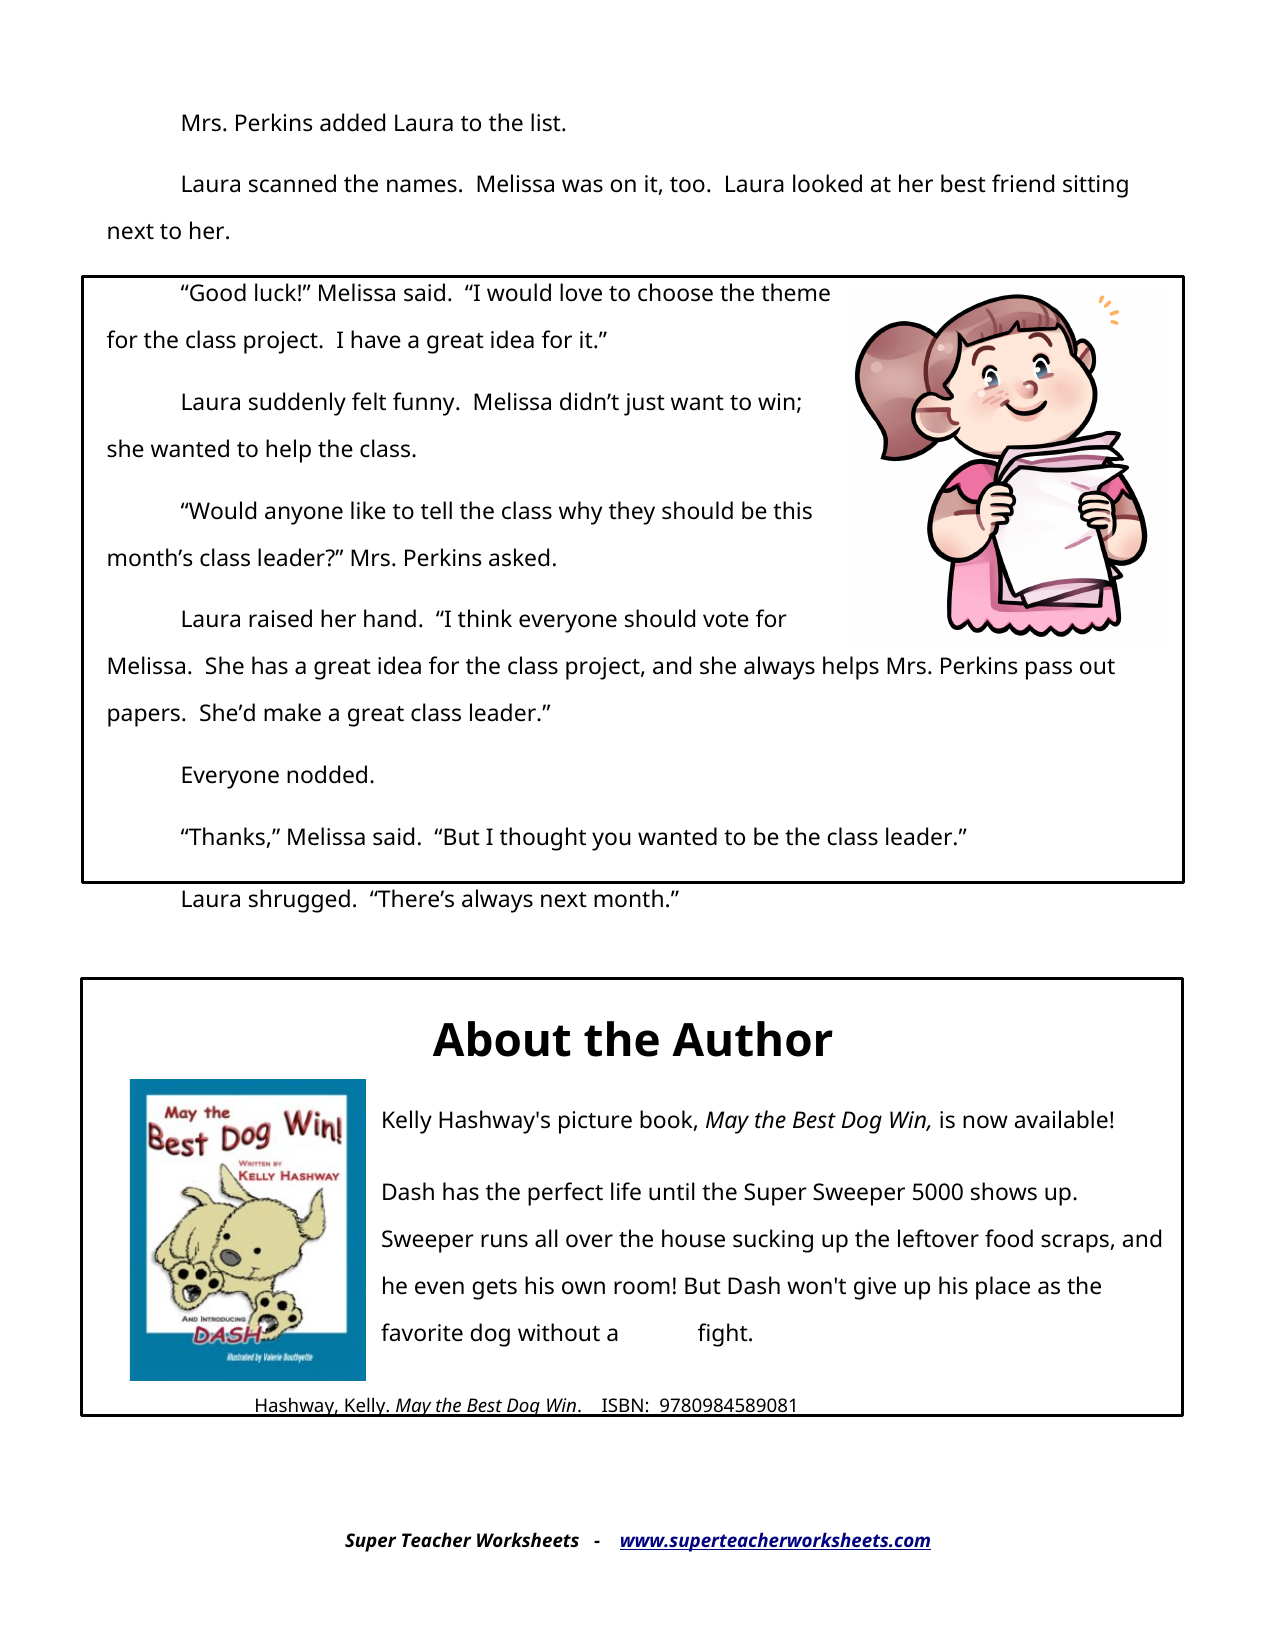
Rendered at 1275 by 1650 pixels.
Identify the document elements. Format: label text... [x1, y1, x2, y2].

picture [845, 287, 1166, 648]
text Mrs. Perkins added Laura to the list. [106, 106, 1171, 138]
text Laura scanned the names. Melissa was on it, too. Laura looked at her best friend sitting next to her. [106, 168, 1171, 246]
text Laura shrugged. “There’s always next month.” [106, 884, 1171, 914]
